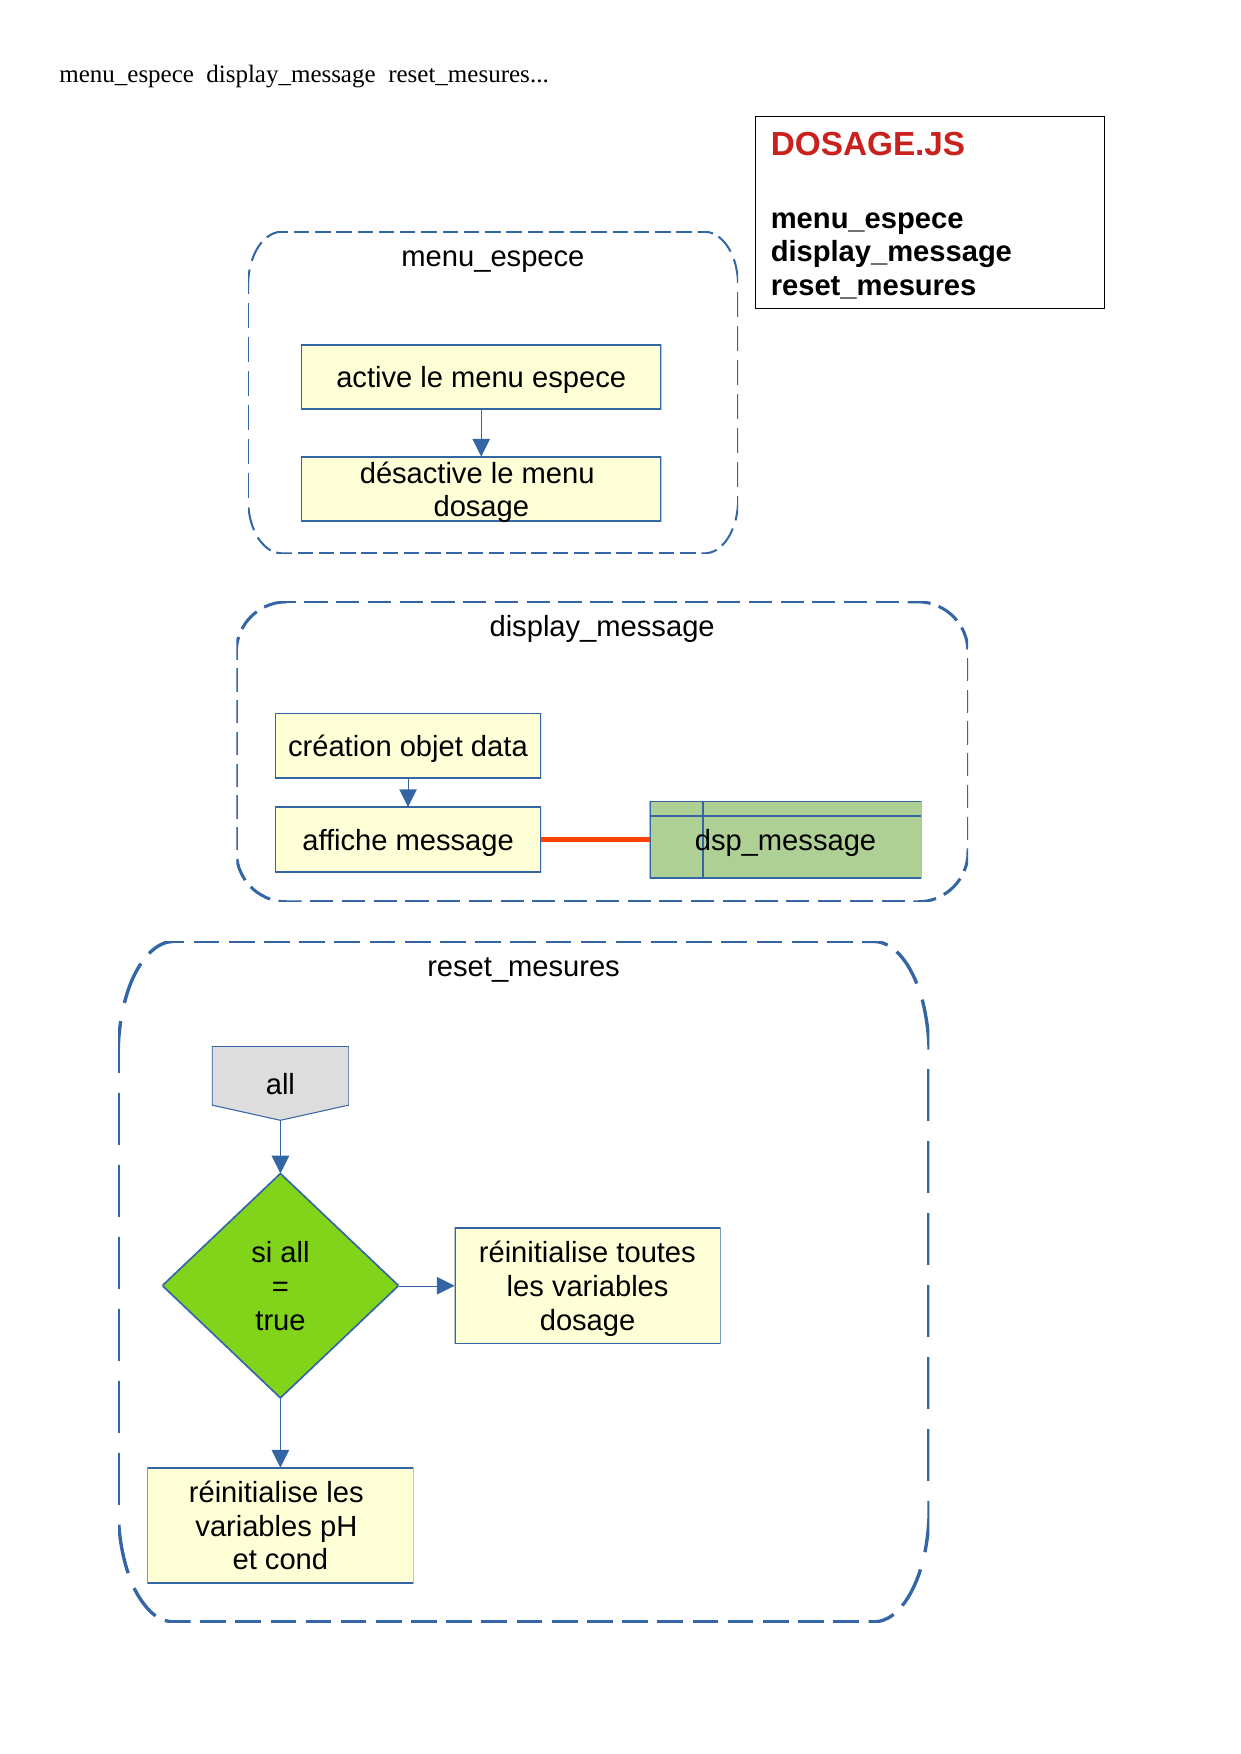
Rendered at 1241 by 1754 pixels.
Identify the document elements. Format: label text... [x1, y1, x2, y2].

text menu_espece display_message reset_mesures... [59, 59, 1181, 88]
